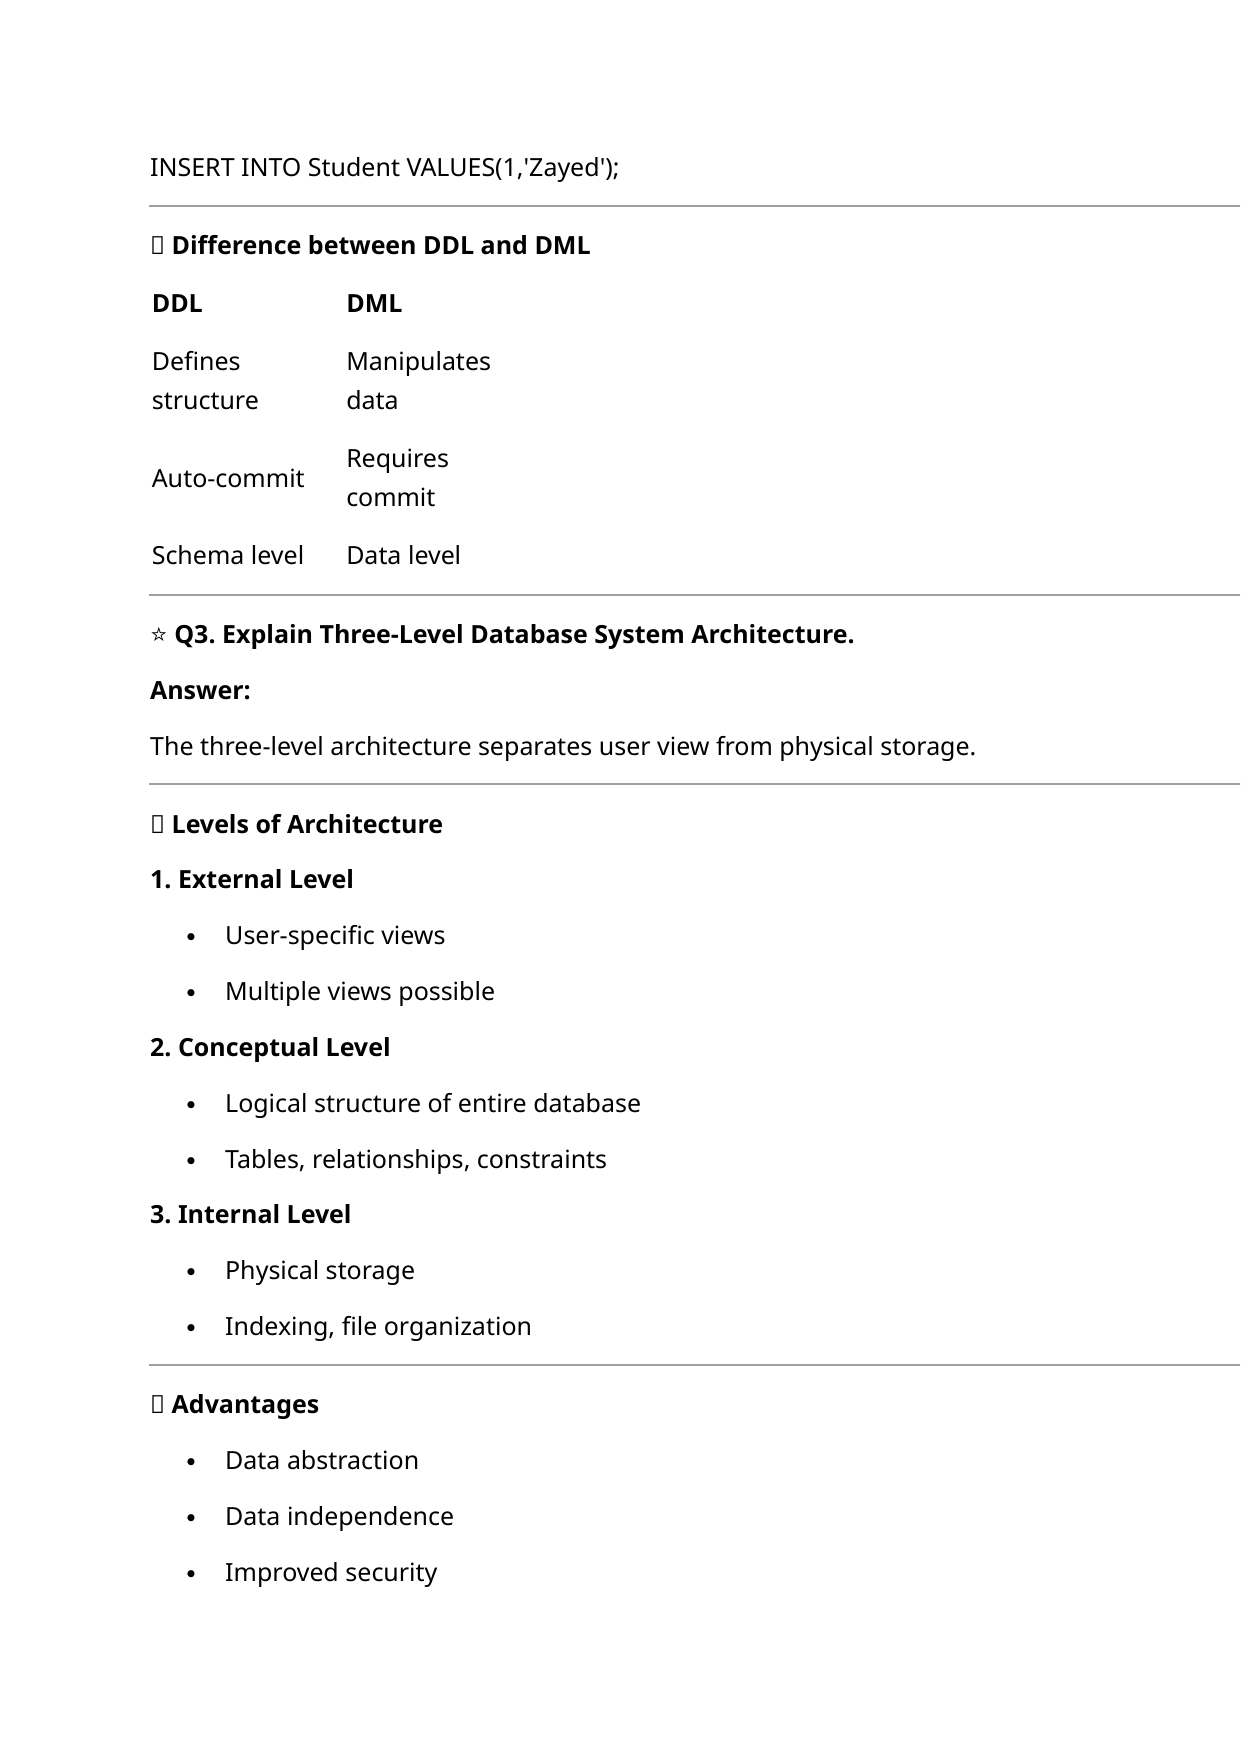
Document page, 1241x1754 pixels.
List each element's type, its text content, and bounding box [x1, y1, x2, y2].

text The three-level architecture separates user view from physical storage. [150, 728, 1090, 762]
text 🔹 Difference between DDL and DML [150, 228, 1090, 262]
table_header DDL [150, 284, 344, 342]
text 3. Internal Level [150, 1197, 1090, 1231]
text INSERT INTO Student VALUES(1,'Zayed'); [150, 150, 1090, 184]
text 2. Conceptual Level [150, 1029, 1090, 1064]
text 1. External Level [150, 862, 1090, 896]
list Improved security [187, 1554, 1090, 1588]
list User-specific views [187, 918, 1090, 952]
list Data independence [187, 1498, 1090, 1532]
table_cell Auto-commit [150, 439, 344, 536]
text ⭐ Q3. Explain Three-Level Database System Architecture. [150, 617, 1090, 651]
text 🔹 Advantages [150, 1387, 1090, 1421]
table_cell Schema level [150, 536, 344, 594]
table_cell Defines structure [150, 342, 344, 439]
list Data abstraction [187, 1442, 1090, 1477]
list Logical structure of entire database [187, 1085, 1090, 1119]
list Tables, relationships, constraints [187, 1141, 1090, 1175]
list Indexing, file organization [187, 1309, 1090, 1343]
table_header DML [345, 284, 539, 342]
list Multiple views possible [187, 974, 1090, 1008]
table_cell Data level [345, 536, 539, 594]
table_cell Requires commit [345, 439, 539, 536]
table_cell Manipulates data [345, 342, 539, 439]
text 🔹 Levels of Architecture [150, 806, 1090, 840]
list Physical storage [187, 1253, 1090, 1287]
text Answer: [150, 672, 1090, 707]
